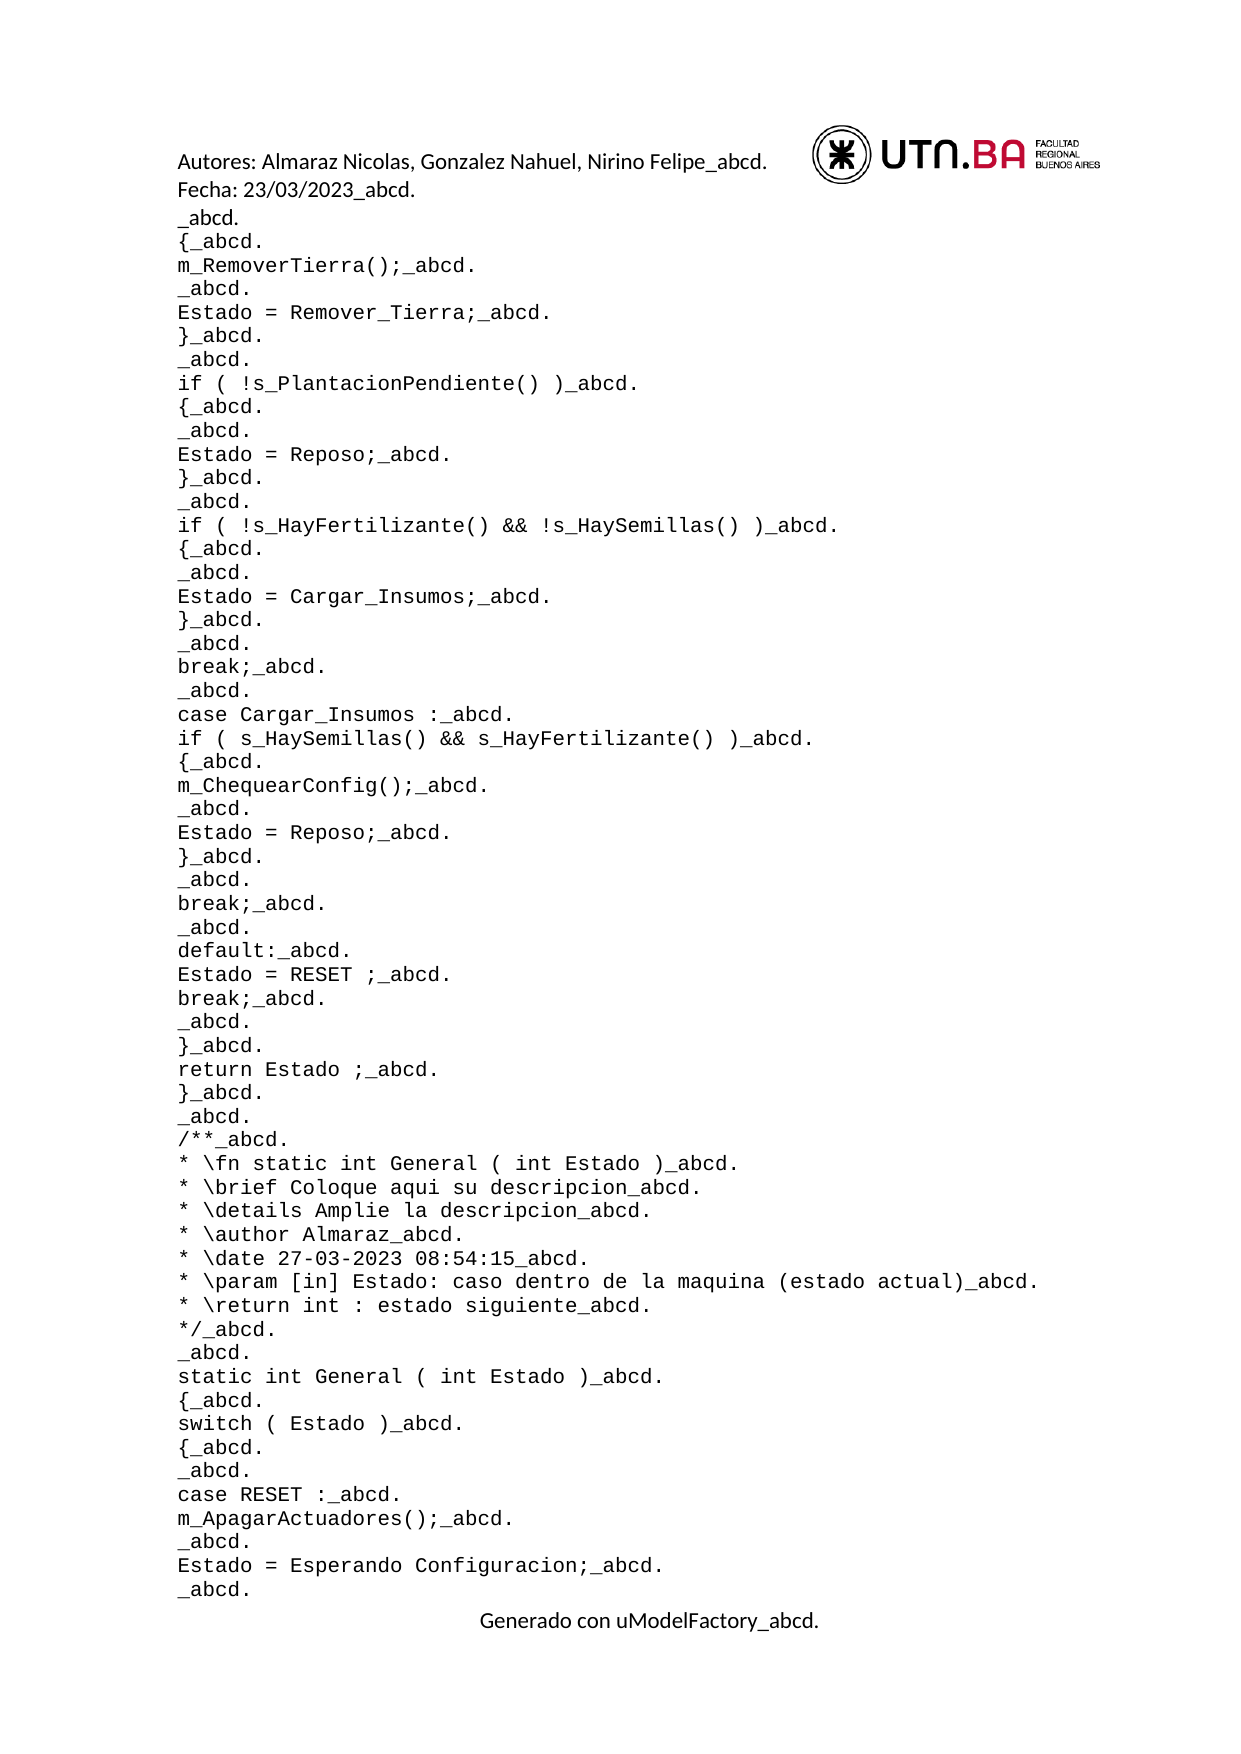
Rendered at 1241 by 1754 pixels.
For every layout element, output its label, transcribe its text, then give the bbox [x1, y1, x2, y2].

text Estado = RESET ;_abcd. [177, 964, 1122, 988]
text Estado = Reposo;_abcd. [177, 444, 1122, 467]
text }_abcd. [177, 1082, 1122, 1106]
text case RESET :_abcd. [177, 1484, 1122, 1508]
text }_abcd. [177, 1035, 1122, 1058]
text }_abcd. [177, 609, 1122, 633]
text _abcd. [177, 633, 1122, 657]
text switch ( Estado )_abcd. [177, 1413, 1122, 1437]
text }_abcd. [177, 467, 1122, 491]
text _abcd. [177, 278, 1122, 302]
text m_ChequearConfig();_abcd. [177, 775, 1122, 798]
text {_abcd. [177, 1437, 1122, 1461]
text {_abcd. [177, 751, 1122, 775]
text * \details Amplie la descripcion_abcd. [177, 1200, 1122, 1224]
picture [798, 118, 1122, 190]
text _abcd. [177, 1579, 1122, 1602]
text if ( !s_PlantacionPendiente() )_abcd. [177, 373, 1122, 396]
text * \fn static int General ( int Estado )_abcd. [177, 1153, 1122, 1177]
text }_abcd. [177, 326, 1122, 349]
text _abcd. [177, 917, 1122, 940]
text Estado = Cargar_Insumos;_abcd. [177, 586, 1122, 609]
text Estado = Esperando Configuracion;_abcd. [177, 1555, 1122, 1579]
text if ( s_HaySemillas() && s_HayFertilizante() )_abcd. [177, 727, 1122, 751]
text }_abcd. [177, 846, 1122, 869]
text _abcd. [177, 1342, 1122, 1366]
text if ( !s_HayFertilizante() && !s_HaySemillas() )_abcd. [177, 515, 1122, 538]
text {_abcd. [177, 396, 1122, 420]
text _abcd. [177, 1531, 1122, 1555]
text _abcd. [177, 798, 1122, 822]
text * \return int : estado siguiente_abcd. [177, 1295, 1122, 1319]
text _abcd. [177, 420, 1122, 444]
text _abcd. [177, 869, 1122, 893]
text */_abcd. [177, 1319, 1122, 1342]
text m_RemoverTierra();_abcd. [177, 254, 1122, 278]
text * \brief Coloque aqui su descripcion_abcd. [177, 1177, 1122, 1200]
text {_abcd. [177, 538, 1122, 562]
text _abcd. [177, 562, 1122, 586]
text {_abcd. [177, 231, 1122, 254]
text case Cargar_Insumos :_abcd. [177, 704, 1122, 727]
text Estado = Reposo;_abcd. [177, 822, 1122, 846]
text * \date 27-03-2023 08:54:15_abcd. [177, 1248, 1122, 1271]
text default:_abcd. [177, 940, 1122, 964]
text _abcd. [177, 1461, 1122, 1484]
text Estado = Remover_Tierra;_abcd. [177, 302, 1122, 326]
text _abcd. [177, 1106, 1122, 1129]
text _abcd. [177, 1011, 1122, 1035]
text break;_abcd. [177, 988, 1122, 1011]
text return Estado ;_abcd. [177, 1058, 1122, 1082]
text static int General ( int Estado )_abcd. [177, 1366, 1122, 1389]
text /**_abcd. [177, 1129, 1122, 1153]
text _abcd. [177, 680, 1122, 704]
text _abcd. [177, 491, 1122, 515]
text {_abcd. [177, 1389, 1122, 1413]
text m_ApagarActuadores();_abcd. [177, 1508, 1122, 1531]
text * \author Almaraz_abcd. [177, 1224, 1122, 1248]
text * \param [in] Estado: caso dentro de la maquina (estado actual)_abcd. [177, 1271, 1122, 1295]
text _abcd. [177, 349, 1122, 373]
text break;_abcd. [177, 657, 1122, 680]
text break;_abcd. [177, 893, 1122, 917]
